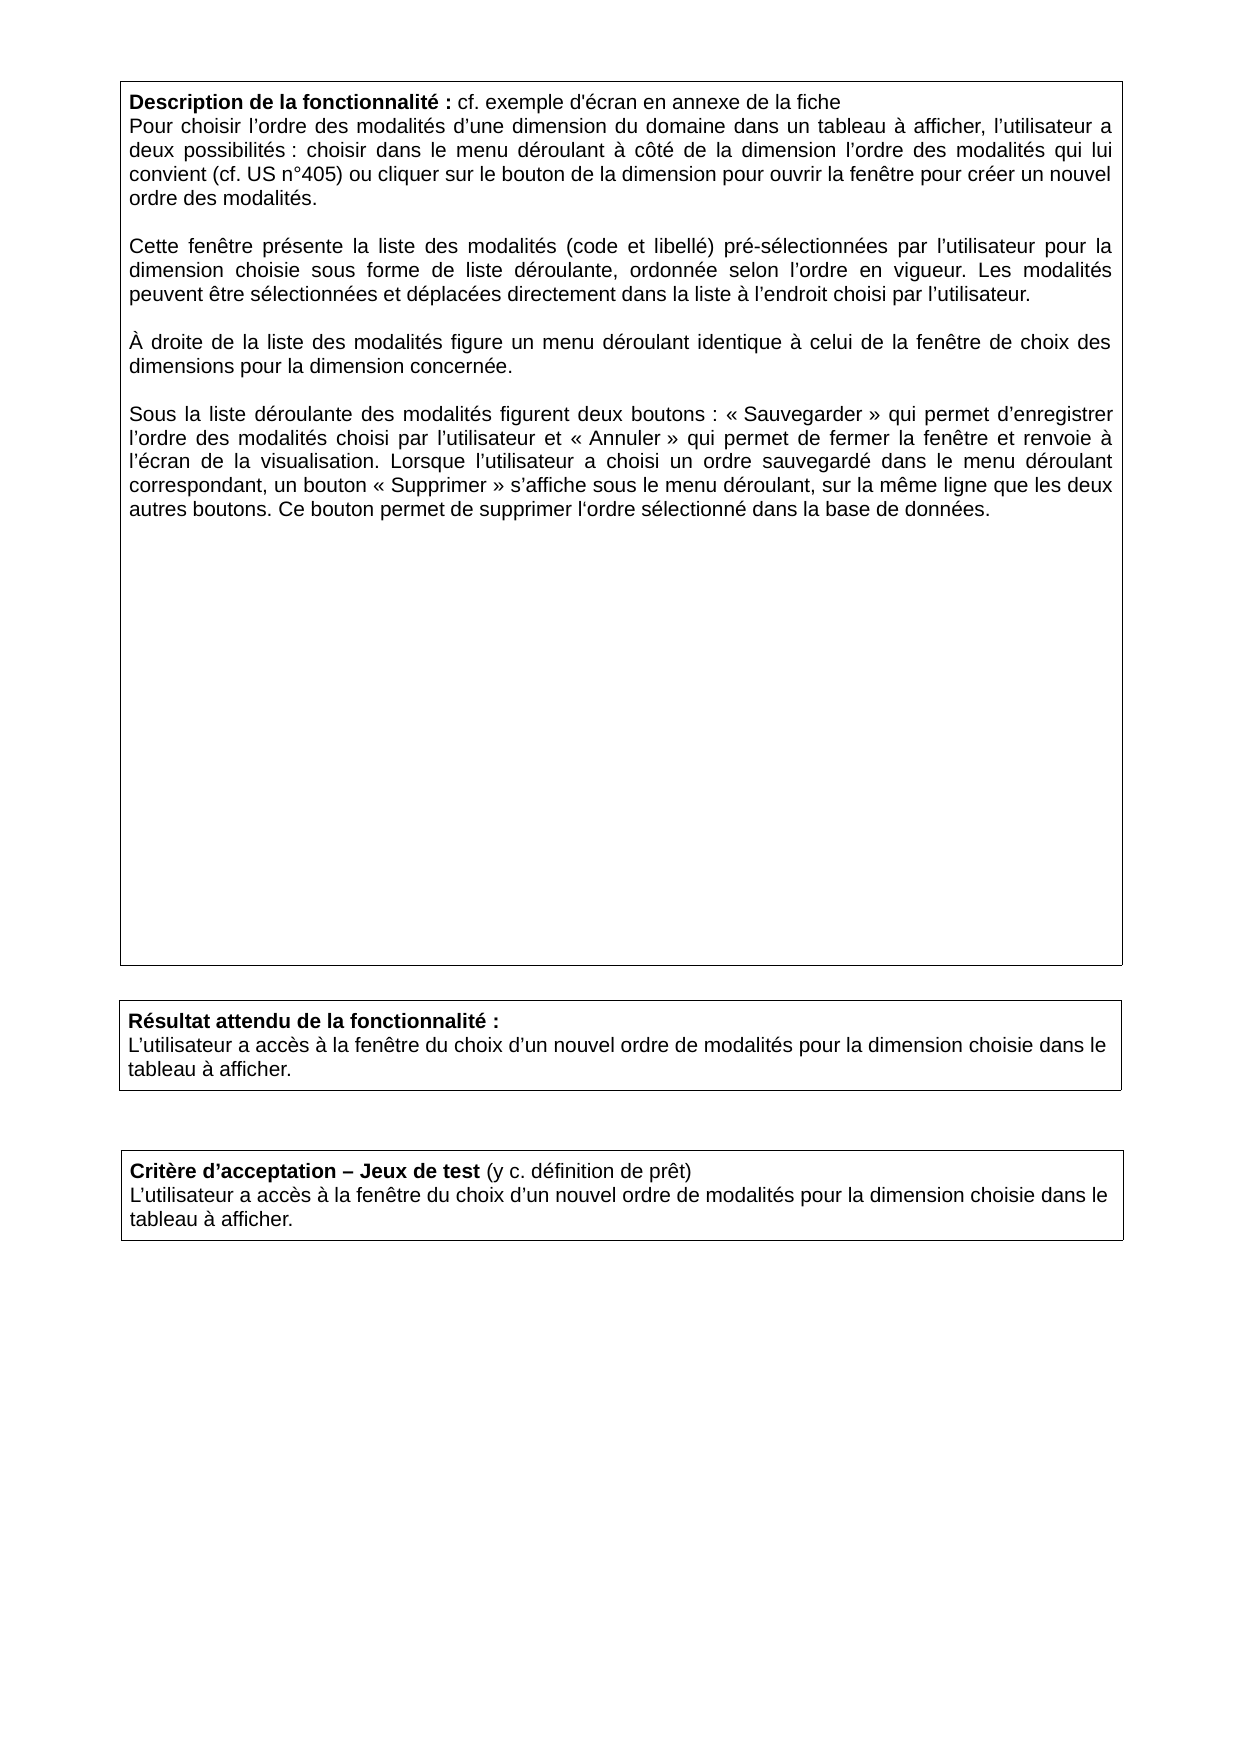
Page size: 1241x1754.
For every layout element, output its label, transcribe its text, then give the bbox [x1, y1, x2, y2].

text L’utilisateur a accès à la fenêtre du choix d’un nouvel ordre de modalités pour la dimension choisie dans le tableau à afficher. [129, 1183, 1114, 1231]
text Sous la liste déroulante des modalités figurent deux boutons : « Sauvegarder » qui permet d’enregistrer l’ordre des modalités choisi par l’utilisateur et « Annuler » qui permet de fermer la fenêtre et renvoie à l’écran de la visualisation. Lorsque l’utilisateur a choisi un ordre sauvegardé dans le menu déroulant correspondant, un bouton « Supprimer » s’affiche sous le menu déroulant, sur la même ligne que les deux autres boutons. Ce bouton permet de supprimer l‘ordre sélectionné dans la base de données. [129, 401, 1113, 521]
text Résultat attendu de la fonctionnalité : [128, 1009, 1112, 1033]
text L’utilisateur a accès à la fenêtre du choix d’un nouvel ordre de modalités pour la dimension choisie dans le tableau à afficher. [128, 1033, 1112, 1081]
text Description de la fonctionnalité : cf. exemple d'écran en annexe de la fiche [129, 90, 1113, 114]
text Pour choisir l’ordre des modalités d’une dimension du domaine dans un tableau à afficher, l’utilisateur a deux possibilités : choisir dans le menu déroulant à côté de la dimension l’ordre des modalités qui lui convient (cf. US n°405) ou cliquer sur le bouton de la dimension pour ouvrir la fenêtre pour créer un nouvel ordre des modalités. [129, 114, 1113, 210]
text Cette fenêtre présente la liste des modalités (code et libellé) pré-sélectionnées par l’utilisateur pour la dimension choisie sous forme de liste déroulante, ordonnée selon l’ordre en vigueur. Les modalités peuvent être sélectionnées et déplacées directement dans la liste à l’endroit choisi par l’utilisateur. [129, 234, 1113, 306]
text Critère d’acceptation – Jeux de test (y c. définition de prêt) [129, 1159, 1114, 1183]
text À droite de la liste des modalités figure un menu déroulant identique à celui de la fenêtre de choix des dimensions pour la dimension concernée. [129, 329, 1113, 377]
